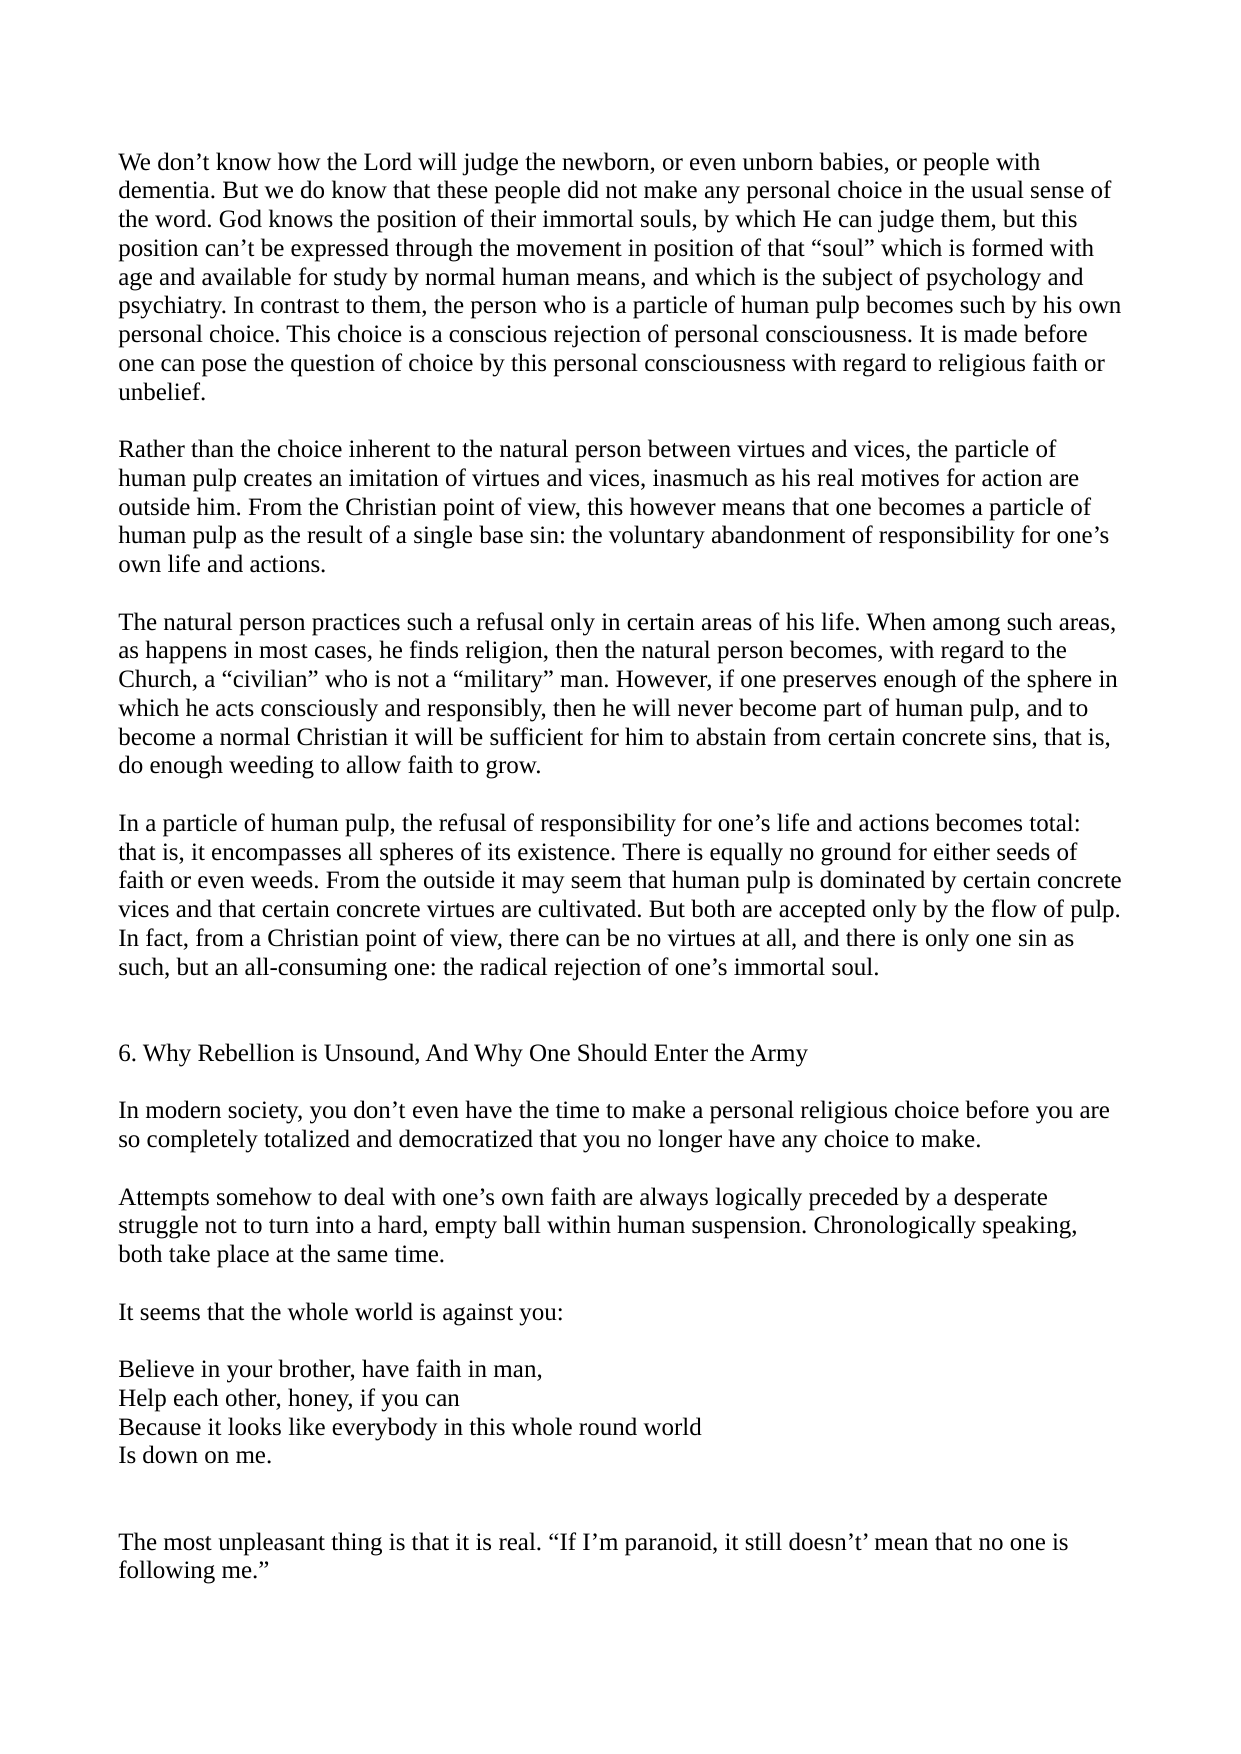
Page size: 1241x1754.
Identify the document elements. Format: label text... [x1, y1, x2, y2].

text We don’t know how the Lord will judge the newborn, or even unborn babies, or people with dementia. But we do know that these people did not make any personal choice in the usual sense of the word. God knows the position of their immortal souls, by which He can judge them, but this position can’t be expressed through the movement in position of that “soul” which is formed with age and available for study by normal human means, and which is the subject of psychology and psychiatry. In contrast to them, the person who is a particle of human pulp becomes such by his own personal choice. This choice is a conscious rejection of personal consciousness. It is made before one can pose the question of choice by this personal consciousness with regard to religious faith or unbelief. Rather than the choice inherent to the natural person between virtues and vices, the particle of human pulp creates an imitation of virtues and vices, inasmuch as his real motives for action are outside him. From the Christian point of view, this however means that one becomes a particle of human pulp as the result of a single base sin: the voluntary abandonment of responsibility for one’s own life and actions. The natural person practices such a refusal only in certain areas of his life. When among such areas, as happens in most cases, he finds religion, then the natural person becomes, with regard to the Church, a “civilian” who is not a “military” man. However, if one preserves enough of the sphere in which he acts consciously and responsibly, then he will never become part of human pulp, and to become a normal Christian it will be sufficient for him to abstain from certain concrete sins, that is, do enough weeding to allow faith to grow. In a particle of human pulp, the refusal of responsibility for one’s life and actions becomes total: that is, it encompasses all spheres of its existence. There is equally no ground for either seeds of faith or even weeds. From the outside it may seem that human pulp is dominated by certain concrete vices and that certain concrete virtues are cultivated. But both are accepted only by the flow of pulp. In fact, from a Christian point of view, there can be no virtues at all, and there is only one sin as such, but an all-consuming one: the radical rejection of one’s immortal soul. 6. Why Rebellion is Unsound, And Why One Should Enter the Army In modern society, you don’t even have the time to make a personal religious choice before you are so completely totalized and democratized that you no longer have any choice to make. Attempts somehow to deal with one’s own faith are always logically preceded by a desperate struggle not to turn into a hard, empty ball within human suspension. Chronologically speaking, both take place at the same time. It seems that the whole world is against you: Believe in your brother, have faith in man, Help each other, honey, if you can Because it looks like everybody in this whole round world Is down on me. The most unpleasant thing is that it is real. “If I’m paranoid, it still doesn’t’ mean that no one is following me.” [118, 118, 1122, 1613]
